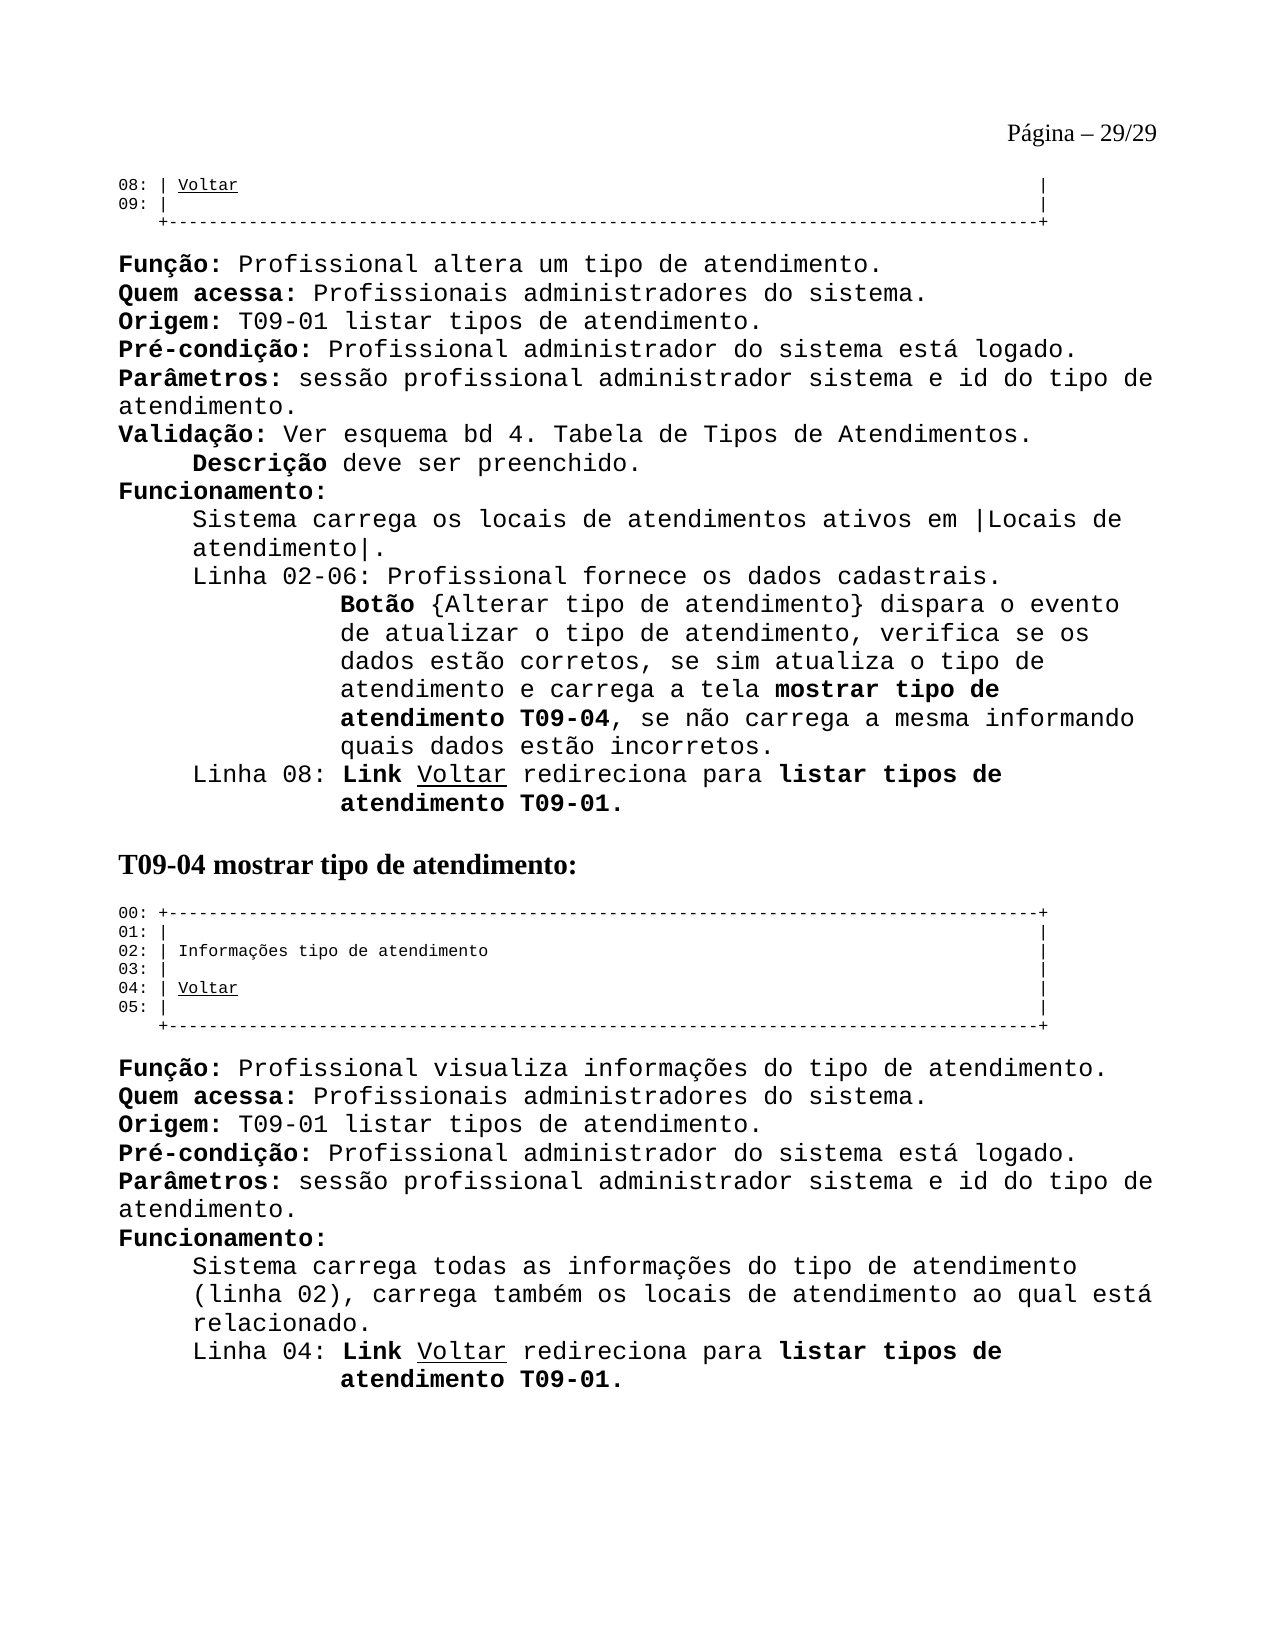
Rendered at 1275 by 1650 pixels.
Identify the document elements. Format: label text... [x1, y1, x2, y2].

text Funcionamento: [118, 478, 1157, 507]
text Funcionamento: [118, 1225, 1157, 1253]
text Linha 08: Link Voltar redireciona para listar tipos de atendimento T09-01. [118, 762, 1157, 818]
text Função: Profissional visualiza informações do tipo de atendimento. [118, 1055, 1157, 1083]
text 00: +---------------------------------------------------------------------------------------+ [118, 904, 1157, 923]
text +---------------------------------------------------------------------------------------+ [118, 1017, 1157, 1036]
text Validação: Ver esquema bd 4. Tabela de Tipos de Atendimentos. [118, 422, 1157, 450]
text Origem: T09-01 listar tipos de atendimento. [118, 1112, 1157, 1140]
text Função: Profissional altera um tipo de atendimento. [118, 252, 1157, 280]
text Quem acessa: Profissionais administradores do sistema. [118, 280, 1157, 308]
text +---------------------------------------------------------------------------------------+ [118, 214, 1157, 233]
text Origem: T09-01 listar tipos de atendimento. [118, 308, 1157, 337]
text Pré-condição: Profissional administrador do sistema está logado. [118, 337, 1157, 365]
text Linha 04: Link Voltar redireciona para listar tipos de atendimento T09-01. [118, 1338, 1157, 1395]
text 09: | | [118, 195, 1157, 214]
text 04: | Voltar | [118, 980, 1157, 999]
text Sistema carrega todas as informações do tipo de atendimento (linha 02), carrega também os locais de atendimento ao qual está relacionado. [118, 1253, 1157, 1338]
text Linha 02-06: Profissional fornece os dados cadastrais. [118, 563, 1157, 592]
text Sistema carrega os locais de atendimentos ativos em |Locais de atendimento|. [118, 507, 1157, 563]
text Quem acessa: Profissionais administradores do sistema. [118, 1083, 1157, 1112]
text Pré-condição: Profissional administrador do sistema está logado. [118, 1140, 1157, 1168]
text 03: | | [118, 961, 1157, 980]
text 05: | | [118, 999, 1157, 1017]
text Parâmetros: sessão profissional administrador sistema e id do tipo de atendimento. [118, 1168, 1157, 1225]
text Parâmetros: sessão profissional administrador sistema e id do tipo de atendimento. [118, 365, 1157, 422]
text 02: | Informações tipo de atendimento | [118, 942, 1157, 961]
text Botão {Alterar tipo de atendimento} dispara o evento de atualizar o tipo de atendimento, verifica se os dados estão corretos, se sim atualiza o tipo de atendimento e carrega a tela mostrar tipo de atendimento T09-04, se não carrega a mesma informando quais dados estão incorretos. [118, 592, 1157, 762]
text 08: | Voltar | [118, 176, 1157, 195]
text Descrição deve ser preenchido. [118, 450, 1157, 478]
text T09-04 mostrar tipo de atendimento: [118, 847, 1157, 880]
text 01: | | [118, 923, 1157, 942]
